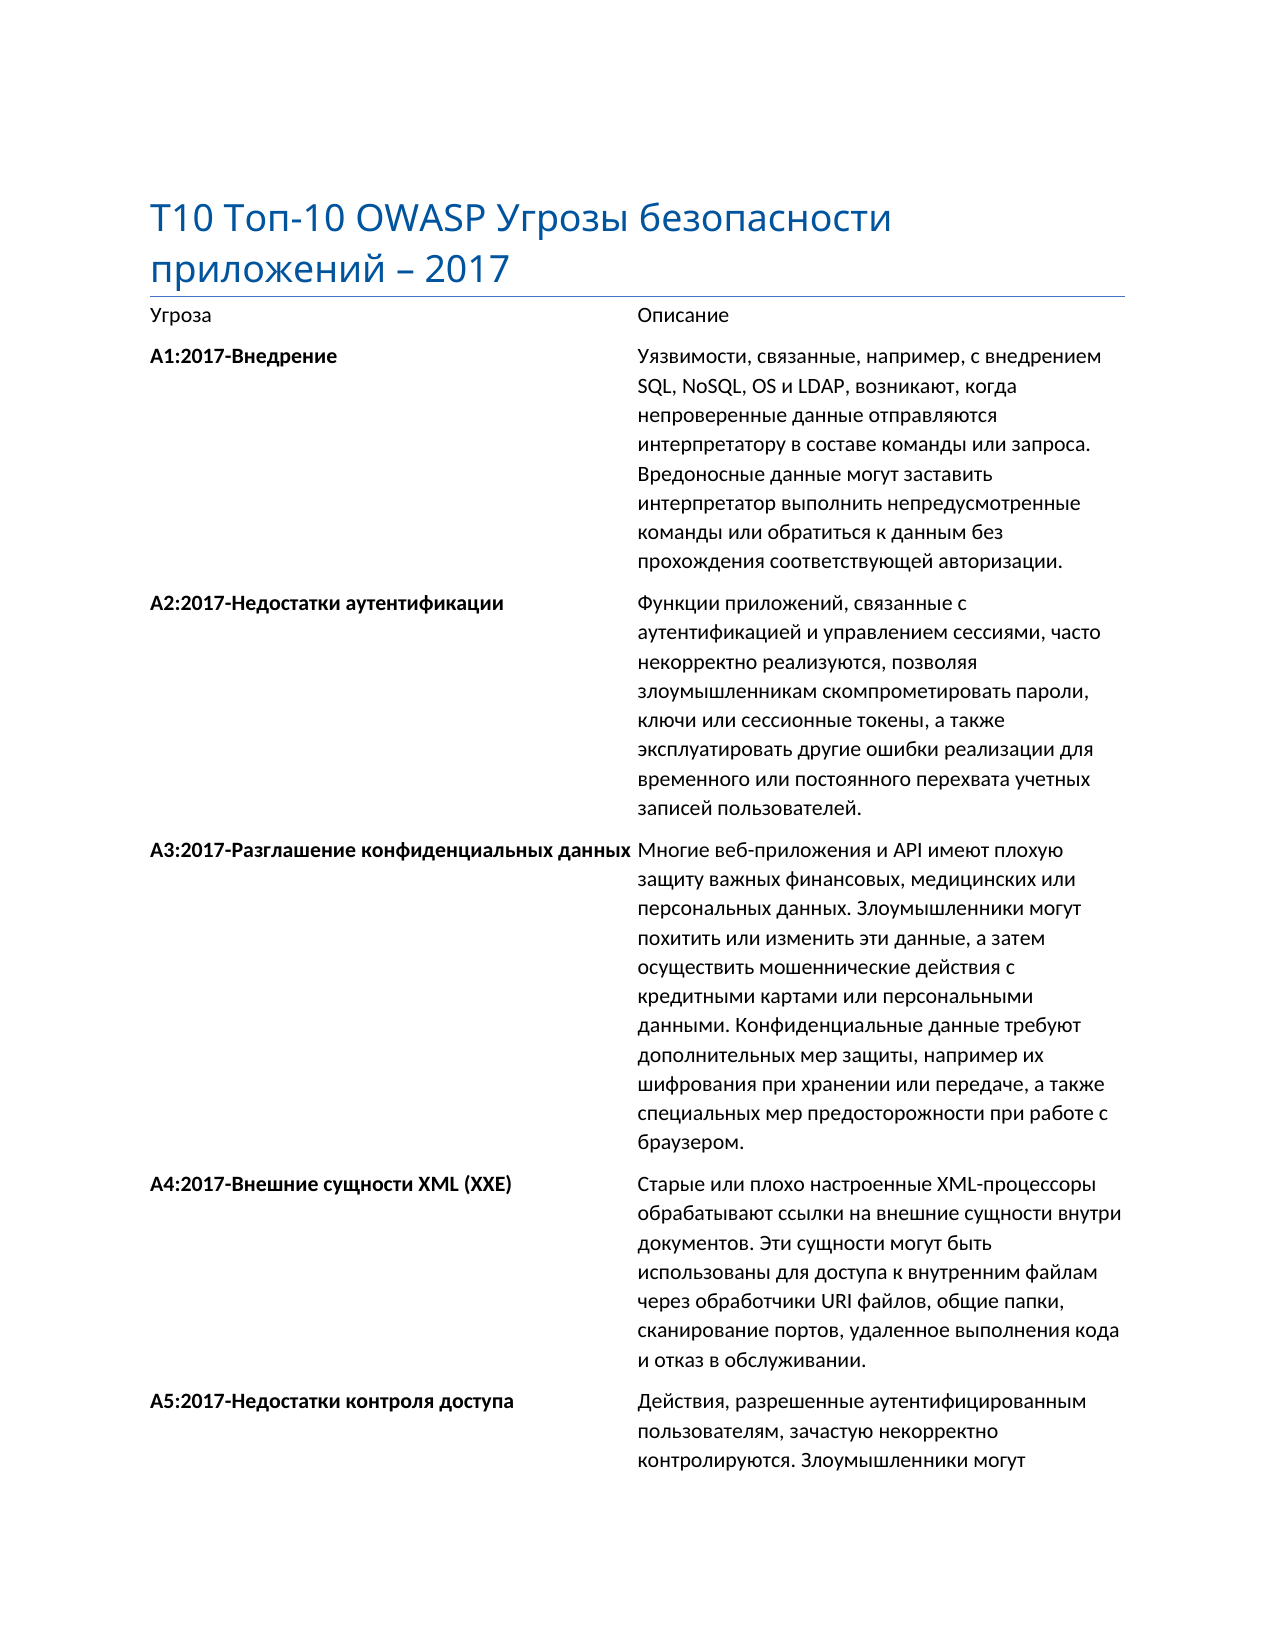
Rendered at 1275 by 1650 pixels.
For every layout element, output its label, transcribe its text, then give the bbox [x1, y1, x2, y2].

table_cell Многие веб-приложения и API имеют плохую защиту важных финансовых, медицинских или персональных данных. Злоумышленники могут похитить или изменить эти данные, а затем осуществить мошеннические действия с кредитными картами или персональными данными. Конфиденциальные данные требуют дополнительных мер защиты, например их шифрования при хранении или передаче, а также специальных мер предосторожности при работе с браузером. [638, 836, 1125, 1170]
table_cell A4:2017-Внешние сущности XML (XXE) [150, 1170, 637, 1387]
table_cell A5:2017-Недостатки контроля доступа [150, 1388, 637, 1473]
table_header Описание [638, 301, 1125, 343]
table_cell Уязвимости, связанные, например, с внедрением SQL, NoSQL, OS и LDAP, возникают, когда непроверенные данные отправляются интерпретатору в составе команды или запроса. Вредоносные данные могут заставить интерпретатор выполнить непредусмотренные команды или обратиться к данным без прохождения соответствующей авторизации. [638, 343, 1125, 589]
subtitle Т10 Топ-10 OWASP Угрозы безопасности приложений – 2017 [150, 192, 1125, 296]
table_cell Функции приложений, связанные с аутентификацией и управлением сессиями, часто некорректно реализуются, позволяя злоумышленникам скомпрометировать пароли, ключи или сессионные токены, а также эксплуатировать другие ошибки реализации для временного или постоянного перехвата учетных записей пользователей. [638, 589, 1125, 836]
table_cell A1:2017-Внедрение [150, 343, 637, 589]
table_cell A2:2017-Недостатки аутентификации [150, 589, 637, 836]
table_header Угроза [150, 301, 637, 343]
table_cell Старые или плохо настроенные XML-процессоры обрабатывают ссылки на внешние сущности внутри документов. Эти сущности могут быть использованы для доступа к внутренним файлам через обработчики URI файлов, общие папки, сканирование портов, удаленное выполнения кода и отказ в обслуживании. [638, 1170, 1125, 1387]
table_cell A3:2017-Разглашение конфиденциальных данных [150, 836, 637, 1170]
table_cell Действия, разрешенные аутентифицированным пользователям, зачастую некорректно контролируются. Злоумышленники могут [638, 1388, 1125, 1473]
